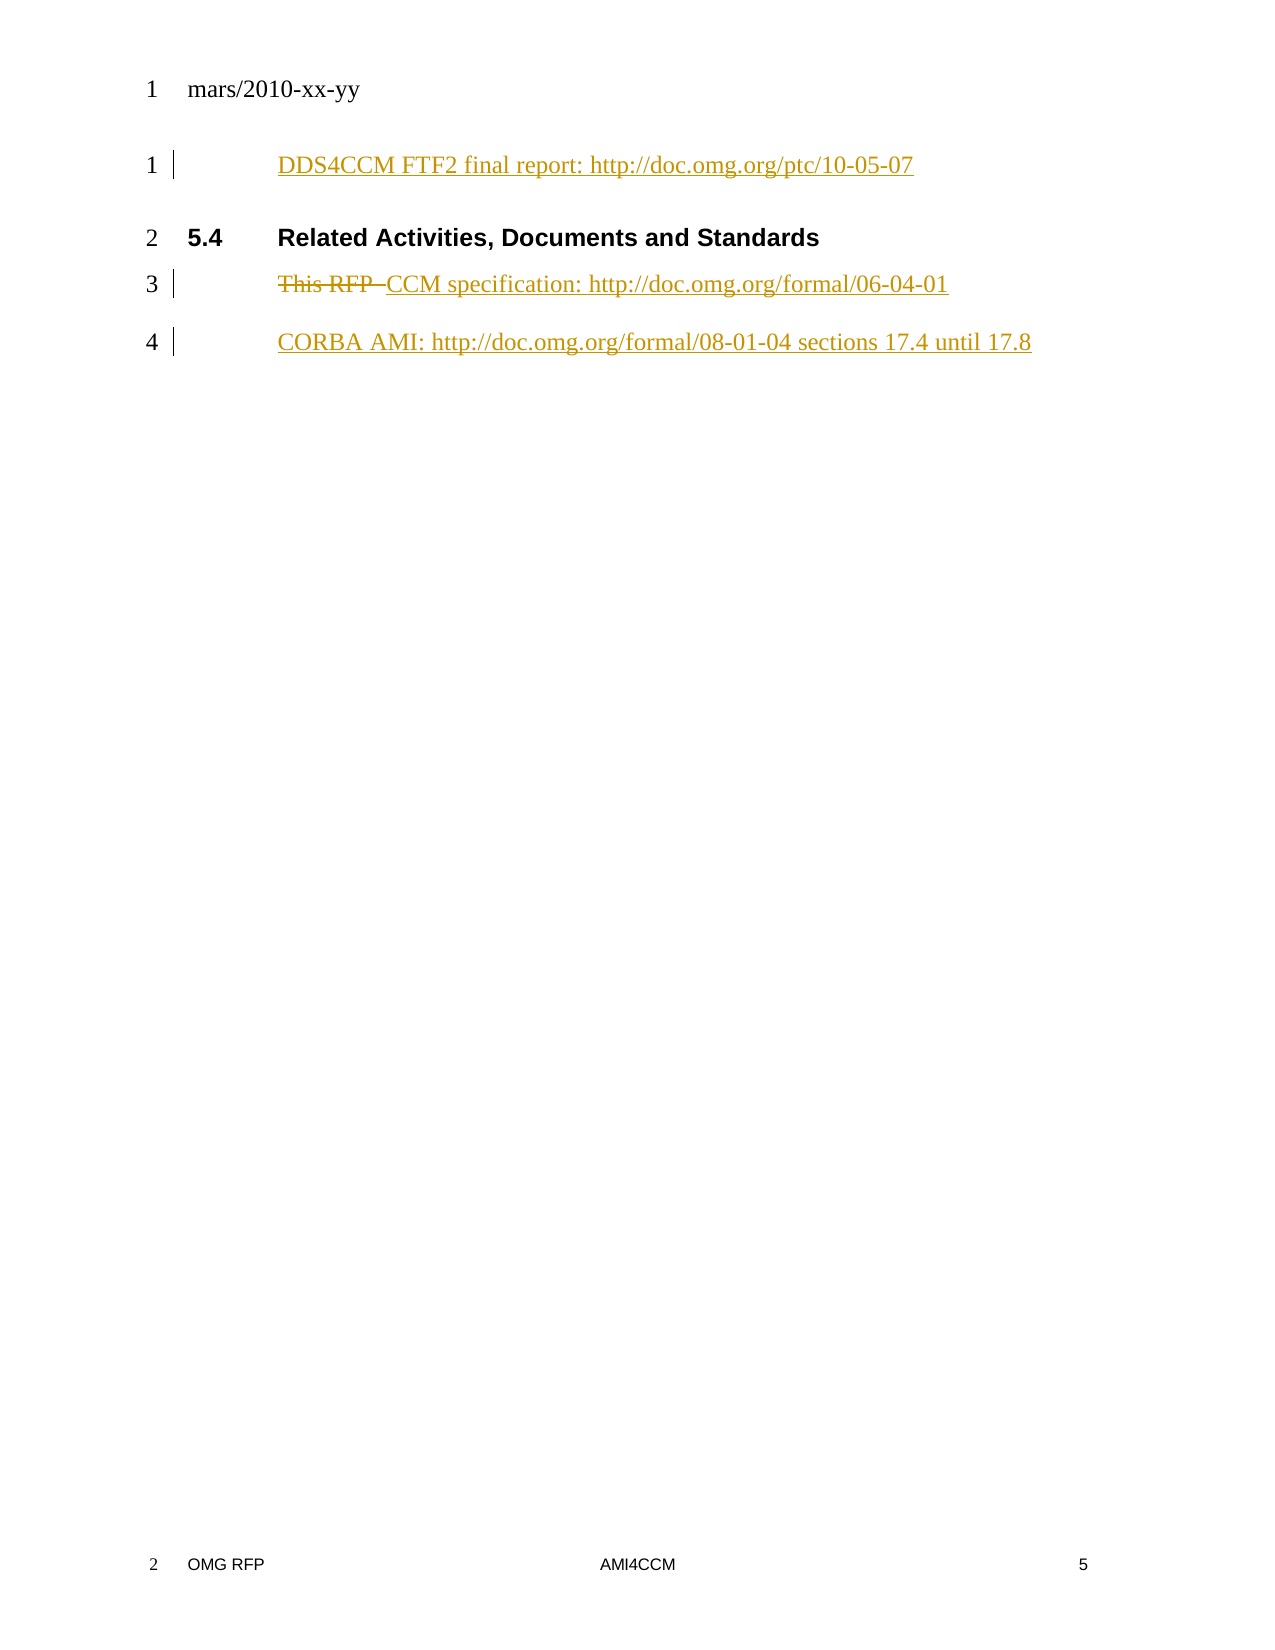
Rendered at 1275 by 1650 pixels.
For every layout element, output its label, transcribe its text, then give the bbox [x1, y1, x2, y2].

text DDS4CCM FTF2 final report: http://doc.omg.org/ptc/10-05-07 [277, 150, 1087, 179]
text CORBA AMI: http://doc.omg.org/formal/08-01-04 sections 17.4 until 17.8 [277, 327, 1087, 356]
subtitle Related Activities, Documents and Standards [187, 223, 1087, 252]
text CCM specification: http://doc.omg.org/formal/06-04-01 [277, 269, 1087, 298]
